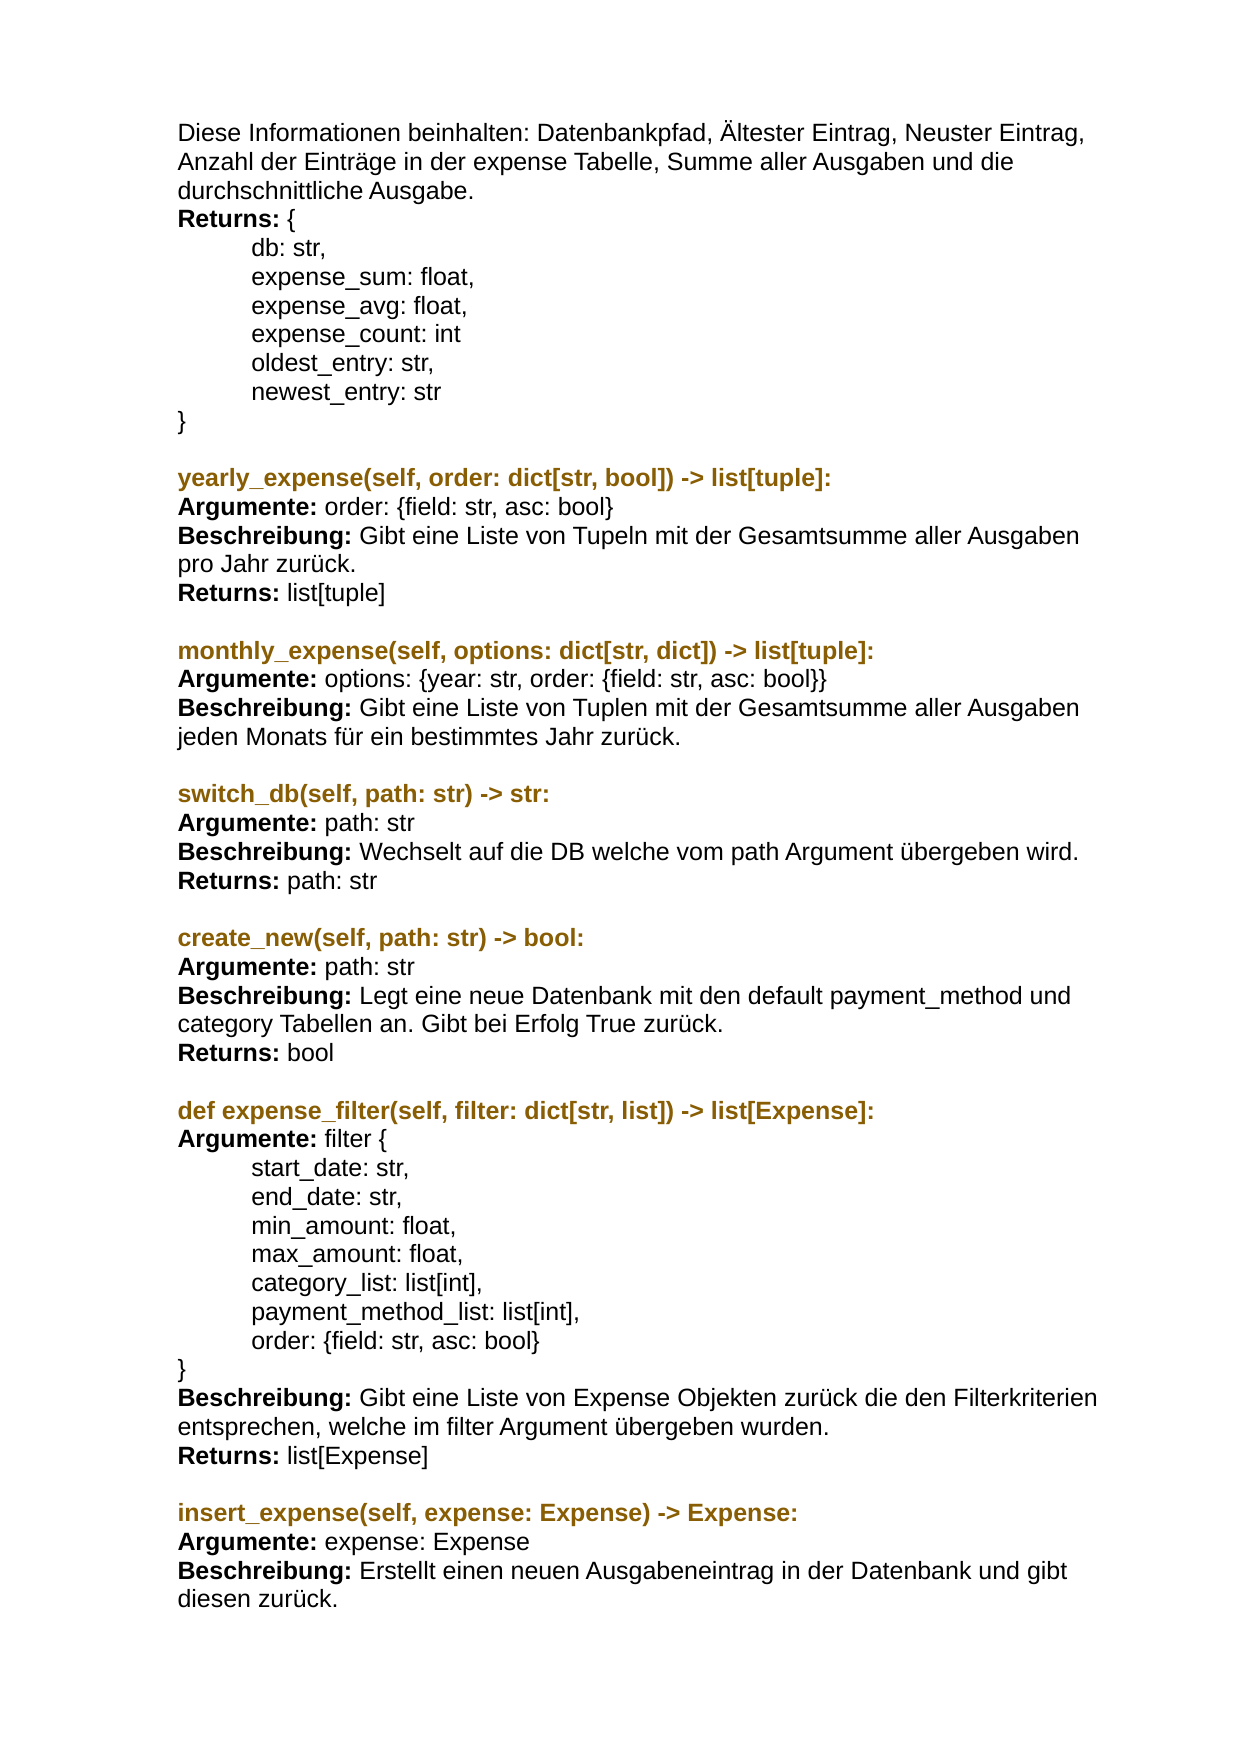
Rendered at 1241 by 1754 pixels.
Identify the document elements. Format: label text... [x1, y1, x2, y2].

list oldest_entry: str, [177, 348, 1122, 377]
list Returns: bool [177, 1038, 1122, 1067]
list Returns: path: str [177, 866, 1122, 894]
list switch_db(self, path: str) -> str: [177, 779, 1122, 808]
list Argumente: order: {field: str, asc: bool} [177, 492, 1122, 521]
list monthly_expense(self, options: dict[str, dict]) -> list[tuple]: [177, 636, 1122, 664]
list Diese Informationen beinhalten: Datenbankpfad, Ältester Eintrag, Neuster Eintrag, [177, 118, 1122, 147]
list newest_entry: str [177, 377, 1122, 406]
list Argumente: options: {year: str, order: {field: str, asc: bool}} [177, 664, 1122, 693]
list Argumente: filter { [177, 1124, 1122, 1153]
list db: str, [177, 233, 1122, 262]
list create_new(self, path: str) -> bool: [177, 923, 1122, 952]
list Argumente: path: str [177, 952, 1122, 981]
list Argumente: expense: Expense [177, 1527, 1122, 1556]
list def expense_filter(self, filter: dict[str, list]) -> list[Expense]: [177, 1096, 1122, 1124]
list start_date: str, [177, 1153, 1122, 1182]
list Argumente: path: str [177, 808, 1122, 837]
list Returns: list[tuple] [177, 578, 1122, 607]
list Beschreibung: Erstellt einen neuen Ausgabeneintrag in der Datenbank und gibt diesen zurück. [177, 1556, 1122, 1613]
list payment_method_list: list[int], [177, 1297, 1122, 1326]
list Anzahl der Einträge in der expense Tabelle, Summe aller Ausgaben und die durchschnittliche Ausgabe. [177, 147, 1122, 204]
list Beschreibung: Gibt eine Liste von Tuplen mit der Gesamtsumme aller Ausgaben jeden Monats für ein bestimmtes Jahr zurück. [177, 693, 1122, 751]
list end_date: str, [177, 1182, 1122, 1211]
list insert_expense(self, expense: Expense) -> Expense: [177, 1498, 1122, 1527]
list } [177, 1354, 1122, 1383]
list min_amount: float, [177, 1211, 1122, 1239]
list Beschreibung: Gibt eine Liste von Tupeln mit der Gesamtsumme aller Ausgaben pro Jahr zurück. [177, 521, 1122, 578]
list max_amount: float, [177, 1239, 1122, 1268]
list expense_avg: float, [177, 291, 1122, 319]
list Beschreibung: Legt eine neue Datenbank mit den default payment_method und category Tabellen an. Gibt bei Erfolg True zurück. [177, 981, 1122, 1038]
list Beschreibung: Wechselt auf die DB welche vom path Argument übergeben wird. [177, 837, 1122, 866]
list Beschreibung: Gibt eine Liste von Expense Objekten zurück die den Filterkriterien entsprechen, welche im filter Argument übergeben wurden. [177, 1383, 1122, 1441]
list Returns: { [177, 204, 1122, 233]
list Returns: list[Expense] [177, 1441, 1122, 1469]
list yearly_expense(self, order: dict[str, bool]) -> list[tuple]: [177, 463, 1122, 492]
list order: {field: str, asc: bool} [177, 1326, 1122, 1354]
list expense_count: int [177, 319, 1122, 348]
list } [177, 406, 1122, 434]
list expense_sum: float, [177, 262, 1122, 291]
list category_list: list[int], [177, 1268, 1122, 1297]
